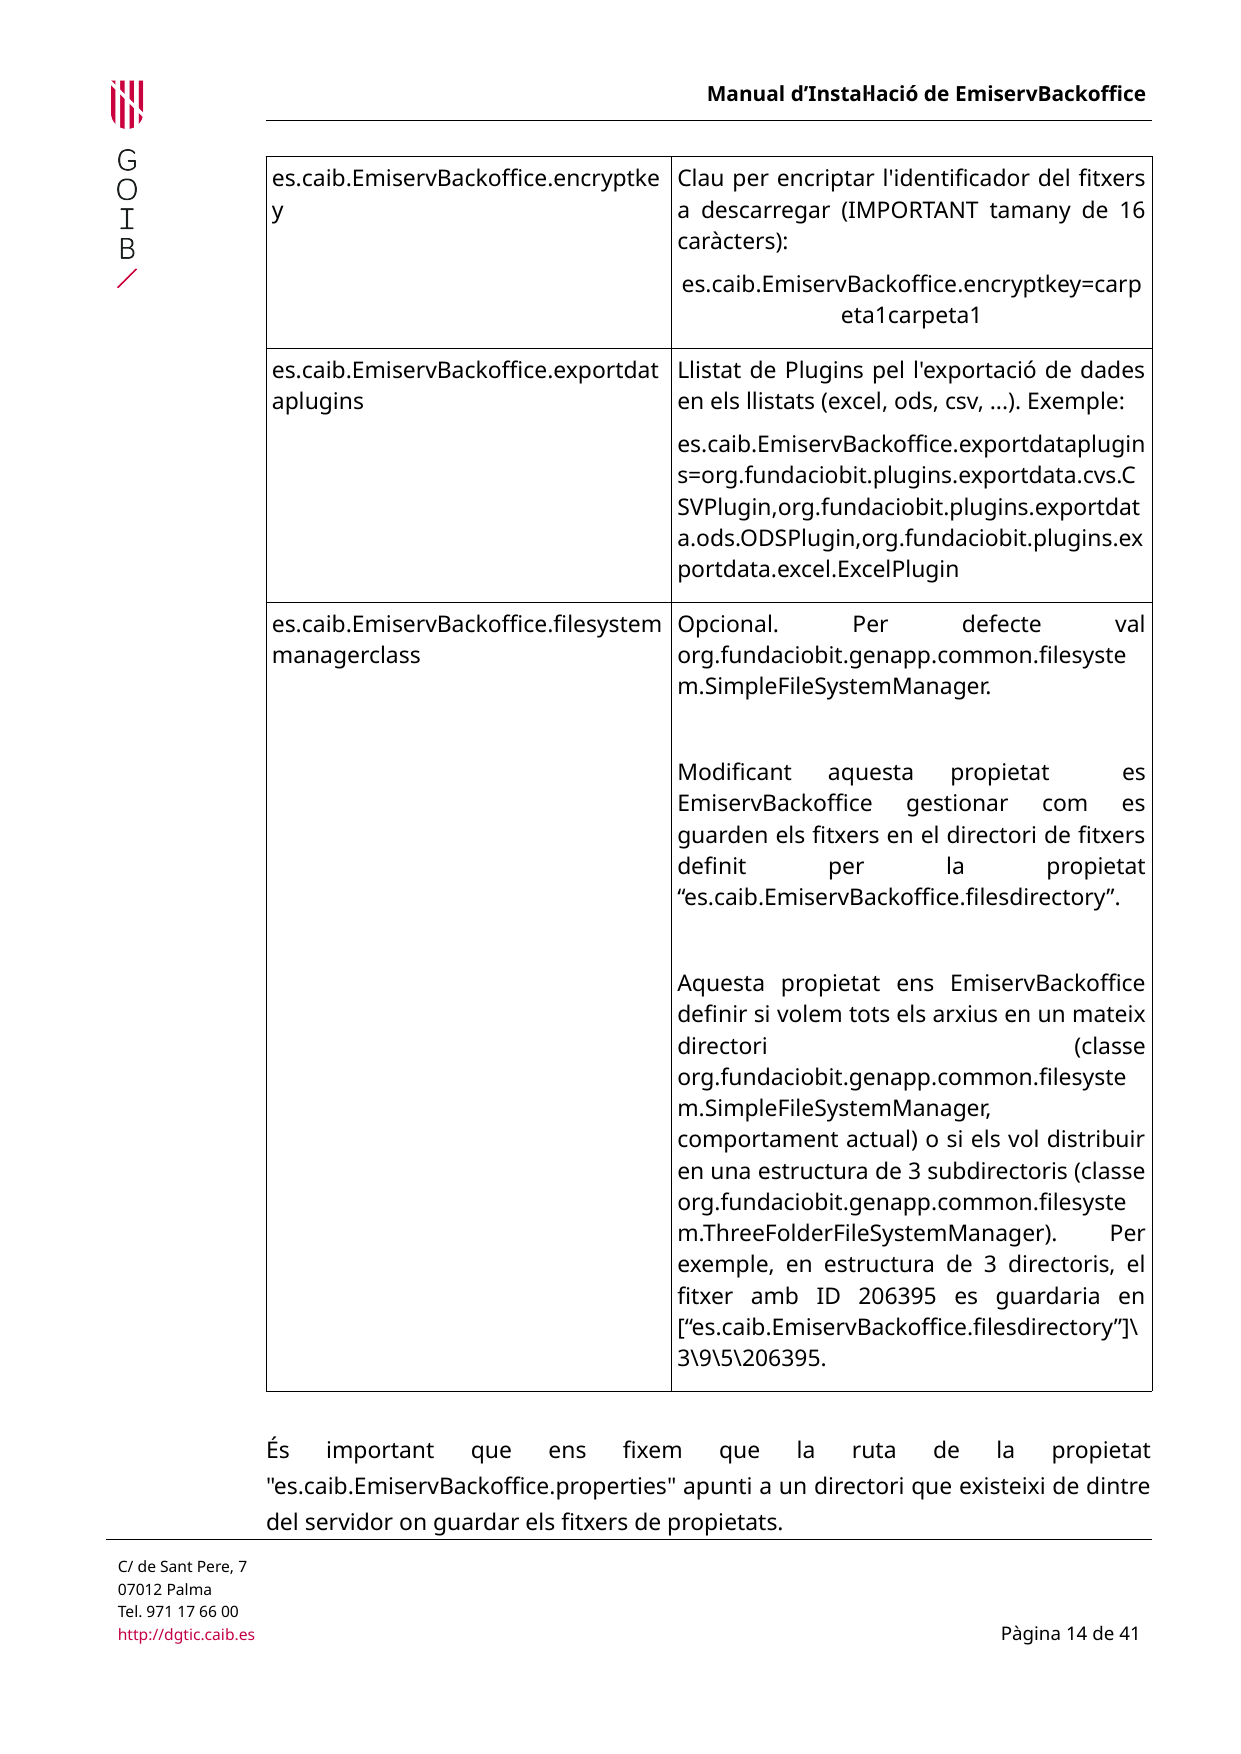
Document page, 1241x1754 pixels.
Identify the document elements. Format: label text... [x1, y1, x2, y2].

table_cell Clau per encriptar l'identificador del fitxers a descarregar (IMPORTANT tamany de 16 caràcters): es.caib.EmiservBackoffice.encryptkey=carpeta1carpeta1 [672, 157, 1152, 348]
table_cell es.caib.EmiservBackoffice.exportdataplugins [267, 349, 671, 602]
table_cell es.caib.EmiservBackoffice.encryptkey [267, 157, 671, 348]
picture [82, 57, 172, 319]
text És important que ens fixem que la ruta de la propietat "es.caib.EmiservBackoffice.properties" apunti a un directori que existeixi de dintre del servidor on guardar els fitxers de propietats. [266, 1434, 1152, 1537]
table_cell Opcional. Per defecte val org.fundaciobit.genapp.common.filesystem.SimpleFileSystemManager. Modificant aquesta propietat es EmiservBackoffice gestionar com es guarden els fitxers en el directori de fitxers definit per la propietat “es.caib.EmiservBackoffice.filesdirectory”. Aquesta propietat ens EmiservBackoffice definir si volem tots els arxius en un mateix directori (classe org.fundaciobit.genapp.common.filesystem.SimpleFileSystemManager, comportament actual) o si els vol distribuir en una estructura de 3 subdirectoris (classe org.fundaciobit.genapp.common.filesystem.ThreeFolderFileSystemManager). Per exemple, en estructura de 3 directoris, el fitxer amb ID 206395 es guardaria en [“es.caib.EmiservBackoffice.filesdirectory”]\3\9\5\206395. [672, 603, 1152, 1391]
table_cell es.caib.EmiservBackoffice.filesystemmanagerclass [267, 603, 671, 1391]
table_cell Llistat de Plugins pel l'exportació de dades en els llistats (excel, ods, csv, ...). Exemple: es.caib.EmiservBackoffice.exportdataplugins=org.fundaciobit.plugins.exportdata.cvs.CSVPlugin,org.fundaciobit.plugins.exportdata.ods.ODSPlugin,org.fundaciobit.plugins.exportdata.excel.ExcelPlugin [672, 349, 1152, 602]
